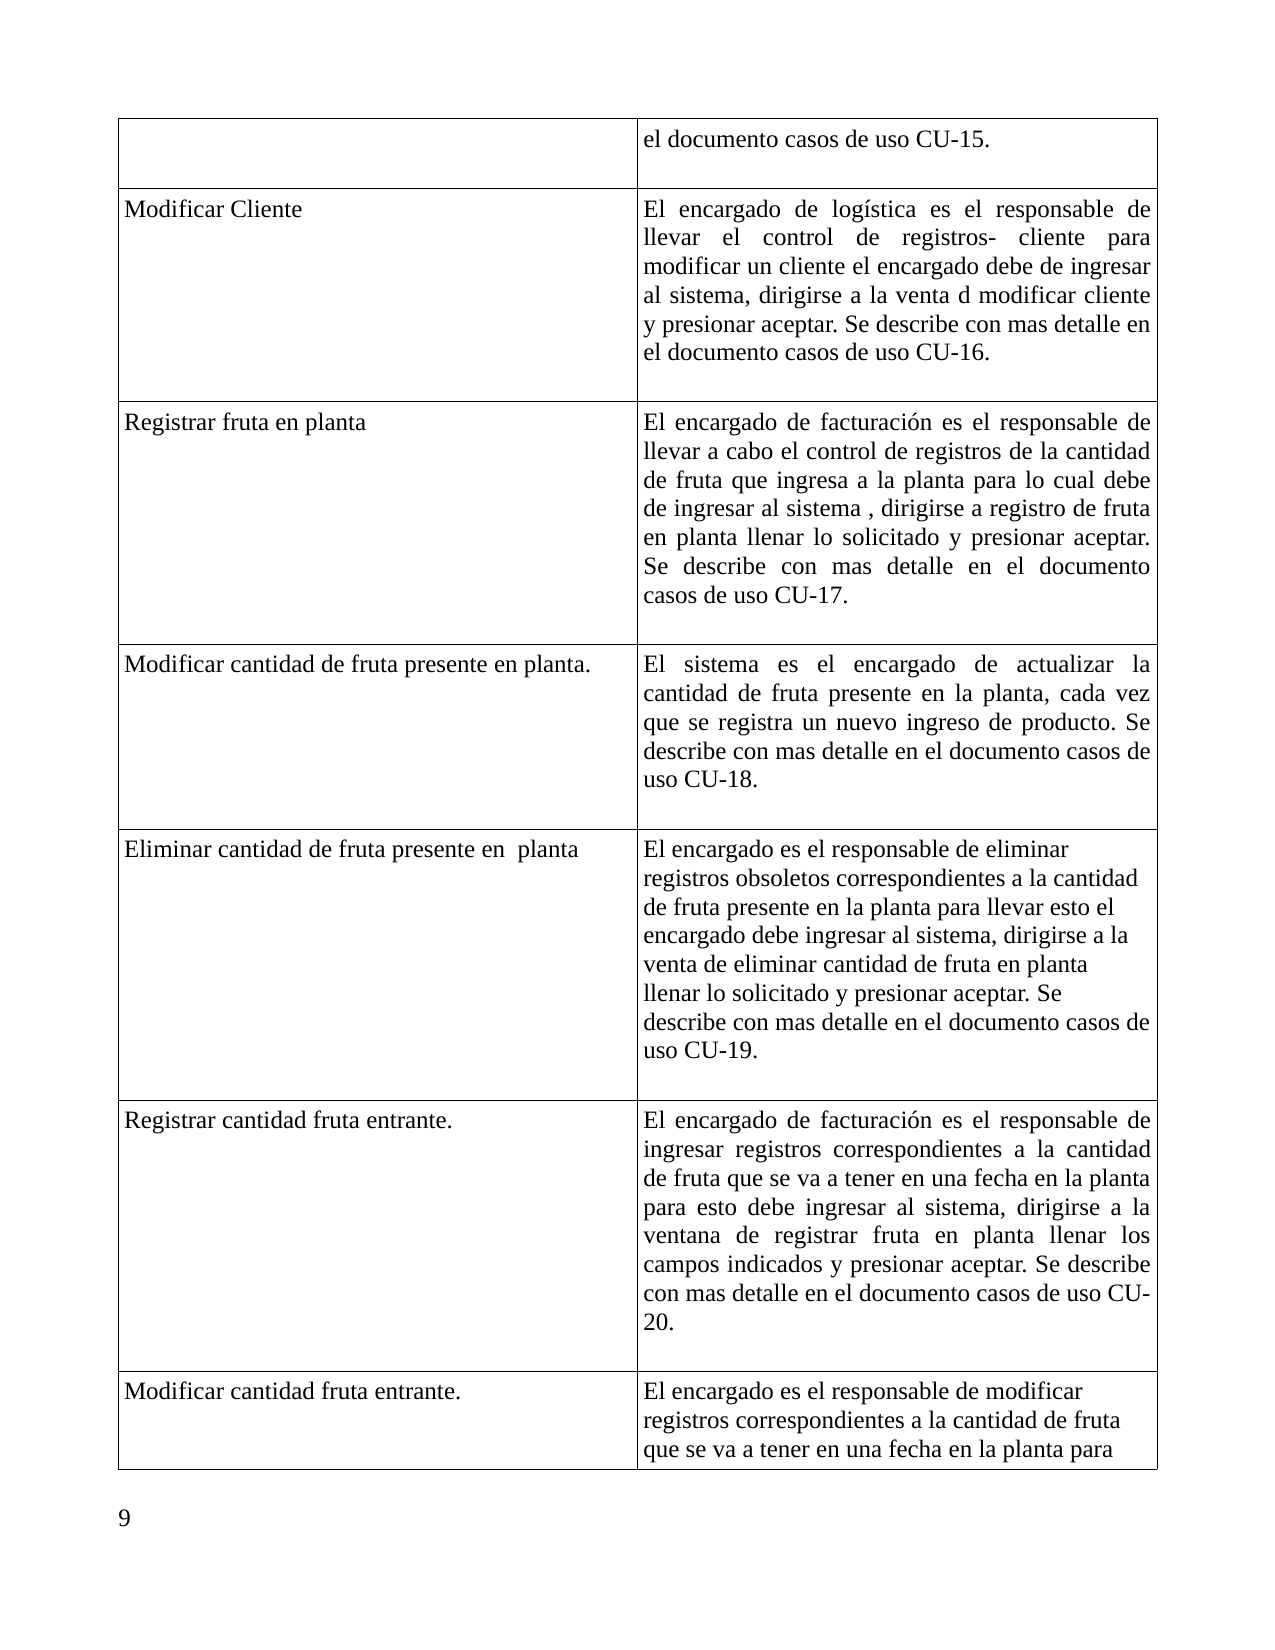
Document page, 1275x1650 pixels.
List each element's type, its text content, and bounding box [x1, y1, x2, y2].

table_cell Eliminar cantidad de fruta presente en planta [119, 830, 637, 1099]
table_cell El encargado de facturación es el responsable de llevar a cabo el control de registros de la cantidad de fruta que ingresa a la planta para lo cual debe de ingresar al sistema , dirigirse a registro de fruta en planta llenar lo solicitado y presionar aceptar. Se describe con mas detalle en el documento casos de uso CU-17. [638, 402, 1157, 644]
table_cell El encargado es el responsable de modificar registros correspondientes a la cantidad de fruta que se va a tener en una fecha en la planta para [638, 1372, 1157, 1468]
table_cell El encargado de logística es el responsable de llevar el control de registros- cliente para modificar un cliente el encargado debe de ingresar al sistema, dirigirse a la venta d modificar cliente y presionar aceptar. Se describe con mas detalle en el documento casos de uso CU-16. [638, 189, 1157, 401]
table_cell Modificar Cliente [119, 189, 637, 401]
table_cell Registrar fruta en planta [119, 402, 637, 644]
table_cell El encargado es el responsable de eliminar registros obsoletos correspondientes a la cantidad de fruta presente en la planta para llevar esto el encargado debe ingresar al sistema, dirigirse a la venta de eliminar cantidad de fruta en planta llenar lo solicitado y presionar aceptar. Se describe con mas detalle en el documento casos de uso CU-19. [638, 830, 1157, 1099]
table_cell Modificar cantidad de fruta presente en planta. [119, 645, 637, 828]
table_cell El sistema es el encargado de actualizar la cantidad de fruta presente en la planta, cada vez que se registra un nuevo ingreso de producto. Se describe con mas detalle en el documento casos de uso CU-18. [638, 645, 1157, 828]
table_cell [119, 119, 637, 188]
table_cell Registrar cantidad fruta entrante. [119, 1101, 637, 1371]
table_cell el documento casos de uso CU-15. [638, 119, 1157, 188]
table_cell El encargado de facturación es el responsable de ingresar registros correspondientes a la cantidad de fruta que se va a tener en una fecha en la planta para esto debe ingresar al sistema, dirigirse a la ventana de registrar fruta en planta llenar los campos indicados y presionar aceptar. Se describe con mas detalle en el documento casos de uso CU-20. [638, 1101, 1157, 1371]
table_cell Modificar cantidad fruta entrante. [119, 1372, 637, 1468]
